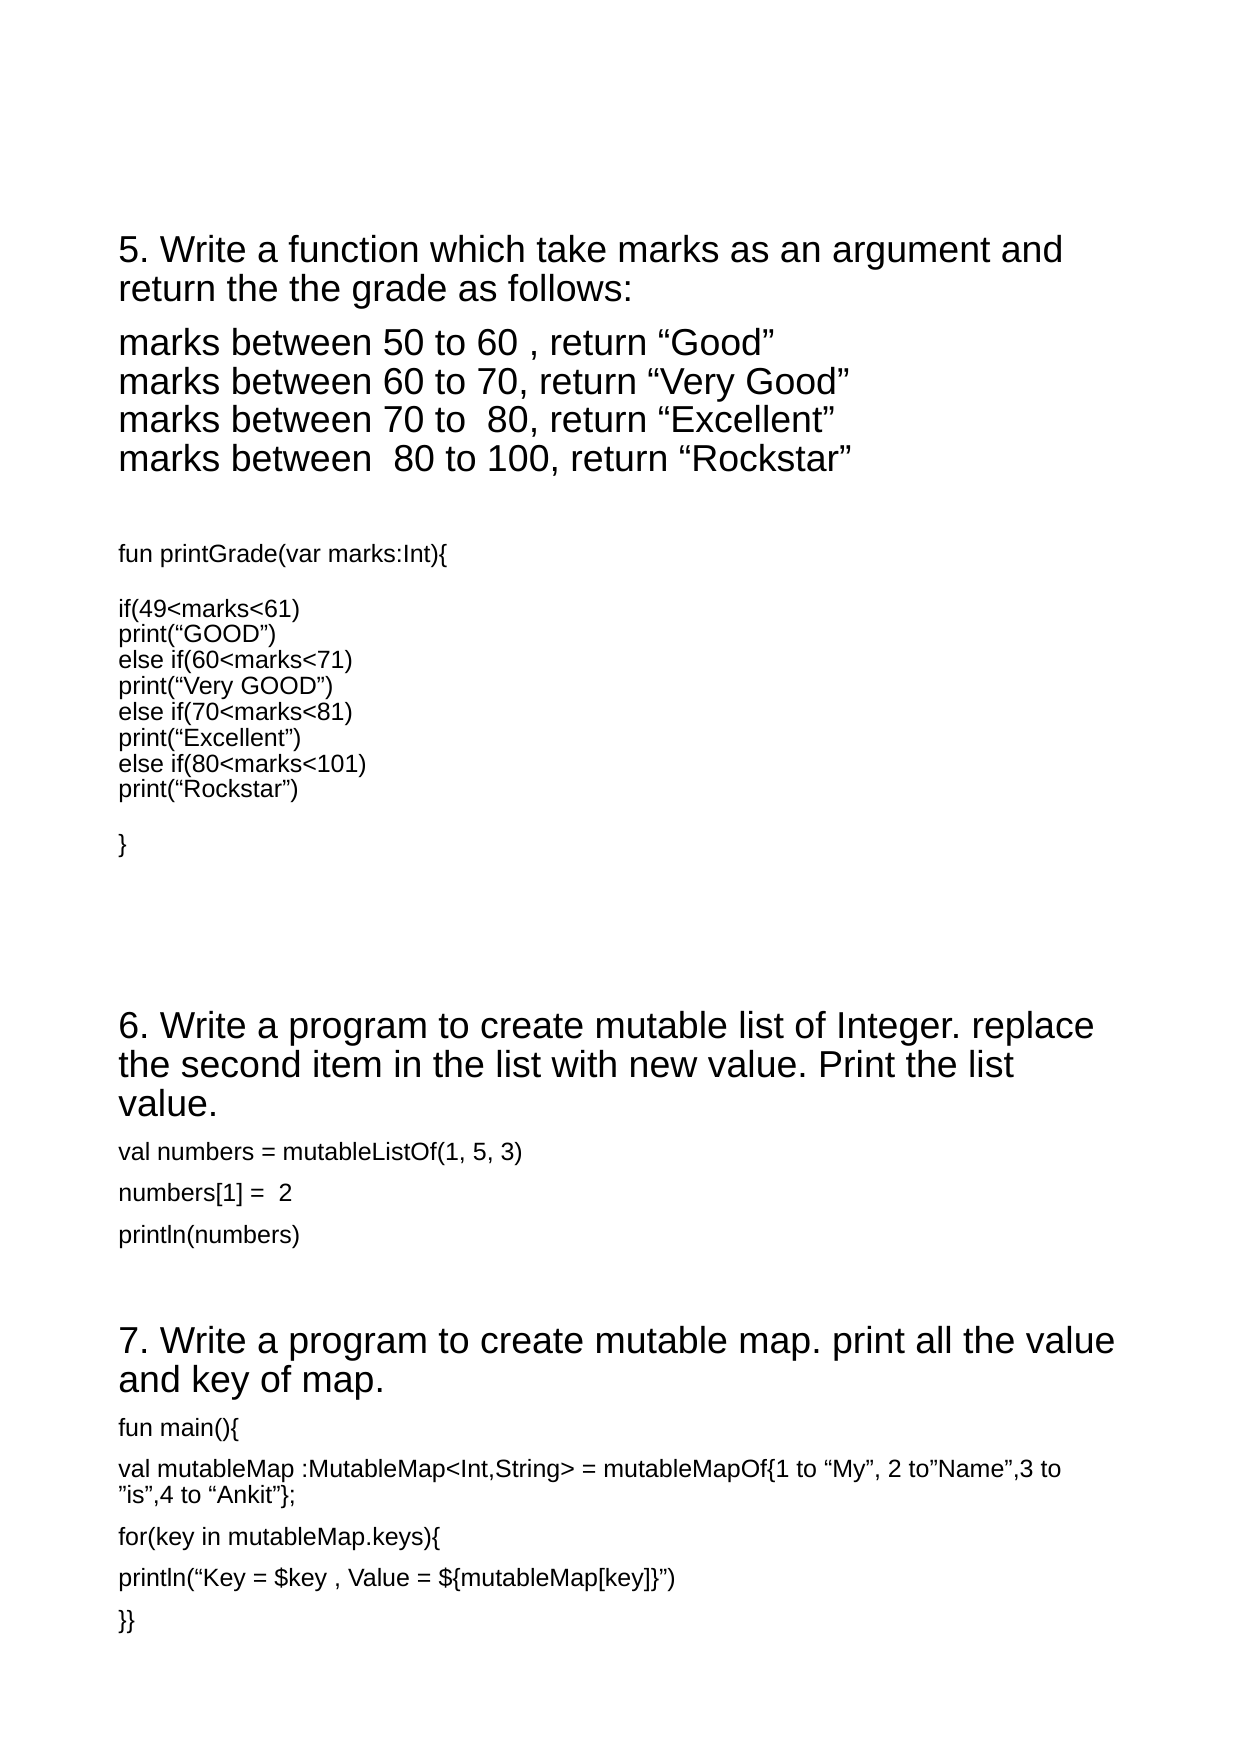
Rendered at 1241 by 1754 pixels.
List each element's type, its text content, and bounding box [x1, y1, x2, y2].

title } [118, 832, 1122, 858]
title else if(80<marks<101) [118, 751, 1122, 777]
title }} [118, 1608, 1122, 1633]
title numbers[1] = 2 [118, 1181, 1122, 1207]
title for(key in mutableMap.keys){ [118, 1525, 1122, 1551]
title println(“Key = $key , Value = ${mutableMap[key]}”) [118, 1566, 1122, 1592]
title print(“Excellent”) [118, 726, 1122, 751]
title 6. Write a program to create mutable list of Integer. replace the second item in the list with new value. Print the list value. [118, 1007, 1122, 1124]
title 7. Write a program to create mutable map. print all the value and key of map. [118, 1323, 1122, 1400]
title 5. Write a function which take marks as an argument and return the the grade as follows: [118, 231, 1122, 309]
title marks between 80 to 100, return “Rockstar” [118, 441, 1122, 479]
title if(49<marks<61) [118, 596, 1122, 622]
title marks between 50 to 60 , return “Good” [118, 324, 1122, 363]
title print(“GOOD”) [118, 622, 1122, 648]
title val mutableMap :MutableMap<Int,String> = mutableMapOf{1 to “My”, 2 to”Name”,3 to ”is”,4 to “Ankit”}; [118, 1457, 1122, 1509]
title println(numbers) [118, 1222, 1122, 1248]
title else if(60<marks<71) [118, 648, 1122, 674]
title fun printGrade(var marks:Int){ [118, 542, 1122, 568]
title val numbers = mutableListOf(1, 5, 3) [118, 1139, 1122, 1165]
title marks between 60 to 70, return “Very Good” [118, 363, 1122, 402]
title fun main(){ [118, 1416, 1122, 1442]
title marks between 70 to 80, return “Excellent” [118, 402, 1122, 441]
title print(“Rockstar”) [118, 777, 1122, 803]
title print(“Very GOOD”) [118, 674, 1122, 700]
title else if(70<marks<81) [118, 700, 1122, 726]
